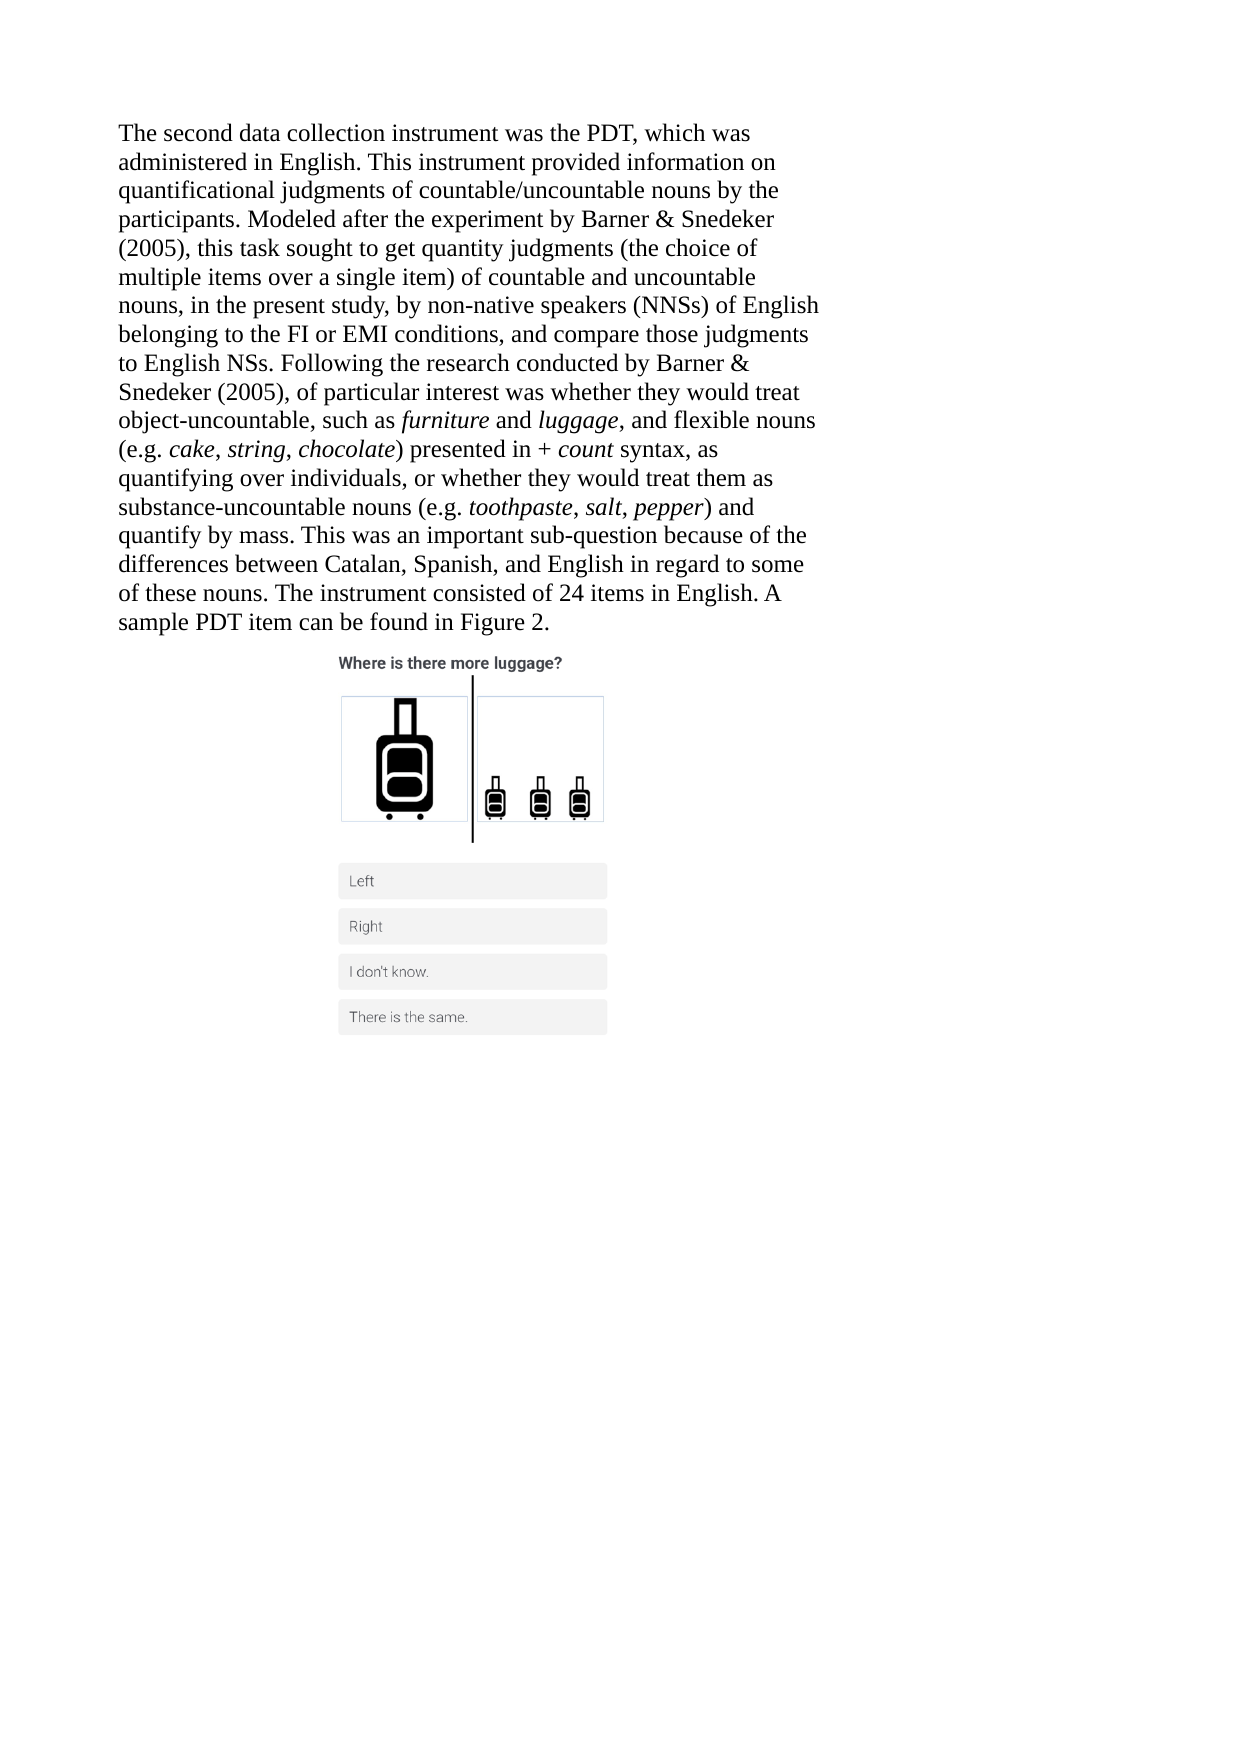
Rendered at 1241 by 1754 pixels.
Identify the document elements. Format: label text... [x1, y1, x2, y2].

text The second data collection instrument was the PDT, which was administered in English. This instrument provided information on quantificational judgments of countable/uncountable nouns by the participants. Modeled after the experiment by Barner & Snedeker (2005), this task sought to get quantity judgments (the choice of multiple items over a single item) of countable and uncountable nouns, in the present study, by non-native speakers (NNSs) of English belonging to the FI or EMI conditions, and compare those judgments to English NSs. Following the research conducted by Barner & Snedeker (2005), of particular interest was whether they would treat object-uncountable, such as furniture and luggage, and flexible nouns (e.g. cake, string, chocolate) presented in + count syntax, as quantifying over individuals, or whether they would treat them as substance-uncountable nouns (e.g. toothpaste, salt, pepper) and quantify by mass. This was an important sub-question because of the differences between Catalan, Spanish, and English in regard to some of these nouns. The instrument consisted of 24 items in English. A sample PDT item can be found in Figure 2. [118, 118, 827, 636]
picture [331, 652, 614, 1041]
